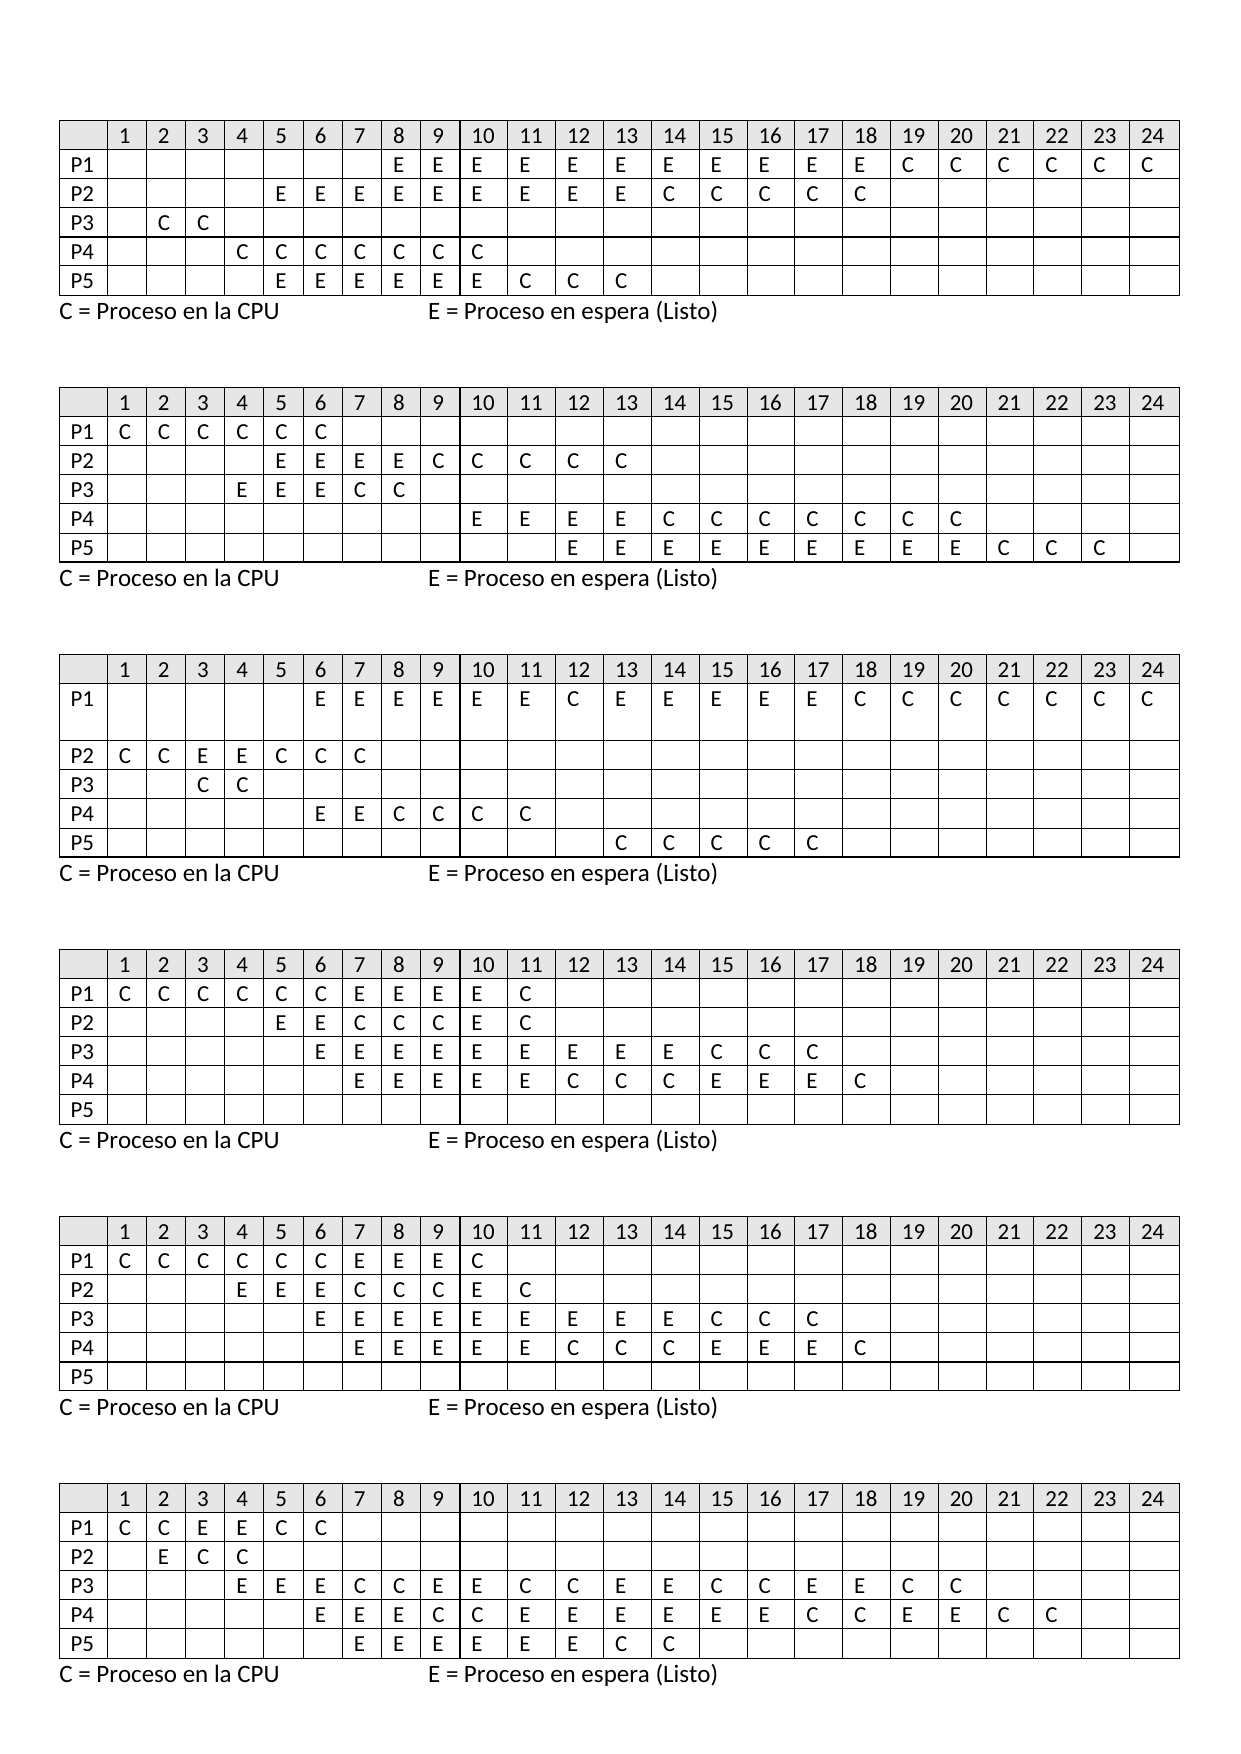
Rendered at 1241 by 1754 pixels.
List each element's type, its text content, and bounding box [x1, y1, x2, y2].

table_cell E [700, 534, 747, 561]
table_cell [461, 770, 507, 798]
table_cell C [264, 1246, 303, 1274]
table_cell C [304, 417, 342, 445]
table_header [60, 388, 107, 416]
table_cell [795, 446, 842, 474]
table_cell E [508, 1037, 555, 1065]
table_cell C [225, 1246, 263, 1274]
table_cell P2 [60, 446, 107, 474]
table_cell [1034, 1008, 1081, 1036]
table_header 20 [939, 121, 986, 149]
table_cell [939, 1629, 986, 1657]
table_cell [1082, 1571, 1129, 1599]
table_cell [508, 1095, 555, 1123]
table_cell [700, 1363, 747, 1390]
table_cell [225, 799, 263, 827]
table_cell C [147, 741, 185, 769]
table_cell E [652, 1304, 699, 1332]
table_cell [604, 1513, 651, 1541]
table_cell C [652, 179, 699, 207]
table_cell C [652, 1066, 699, 1094]
table_header 5 [264, 950, 303, 978]
table_cell C [108, 979, 146, 1007]
table_cell [1130, 1095, 1179, 1123]
table_header 23 [1082, 121, 1129, 149]
table_header 1 [108, 1217, 146, 1245]
table_cell [108, 1095, 146, 1123]
table_cell [225, 1600, 263, 1628]
table_cell [1034, 1542, 1081, 1570]
table_cell [700, 208, 747, 236]
table_cell [939, 1542, 986, 1570]
table_cell [186, 829, 224, 856]
table_cell [421, 504, 459, 532]
table_cell E [421, 1304, 459, 1332]
table_cell C [421, 446, 459, 474]
table_header 20 [939, 655, 986, 683]
table_cell E [421, 1246, 459, 1274]
table_cell [652, 1008, 699, 1036]
table_cell [987, 1542, 1033, 1570]
table_cell [652, 770, 699, 798]
table_cell [748, 1542, 794, 1570]
table_cell [843, 475, 890, 503]
table_cell [1130, 238, 1179, 265]
table_cell [1130, 799, 1179, 827]
table_cell [108, 446, 146, 474]
table_cell [225, 1037, 263, 1065]
table_cell C [147, 417, 185, 445]
table_cell E [508, 1629, 555, 1657]
table_header 22 [1034, 1217, 1081, 1245]
table_cell [264, 1095, 303, 1123]
table_cell [987, 1246, 1033, 1274]
table_cell [421, 1095, 459, 1123]
table_cell C [556, 266, 603, 294]
table_cell C [891, 1571, 938, 1599]
table_cell [1082, 1333, 1129, 1361]
table_cell [604, 1095, 651, 1123]
table_cell [108, 504, 146, 532]
table_cell C [1082, 150, 1129, 178]
table_cell [1130, 1037, 1179, 1065]
table_cell [225, 1363, 263, 1390]
table_cell [652, 1246, 699, 1274]
table_header 8 [382, 121, 420, 149]
table_cell [147, 684, 185, 740]
table_header 16 [748, 388, 794, 416]
table_cell E [304, 1571, 342, 1599]
text C = Proceso en la CPU E = Proceso en espera (Listo) [59, 296, 1181, 326]
table_header 13 [604, 1484, 651, 1512]
table_cell [556, 1363, 603, 1390]
table_cell [843, 1095, 890, 1123]
table_cell E [461, 684, 507, 740]
table_cell [795, 741, 842, 769]
table_cell [147, 1304, 185, 1332]
table_cell [556, 741, 603, 769]
table_cell C [891, 504, 938, 532]
table_cell [939, 1513, 986, 1541]
table_cell C [186, 208, 224, 236]
table_cell E [843, 150, 890, 178]
table_cell C [508, 979, 555, 1007]
table_cell C [652, 829, 699, 856]
table_header 6 [304, 950, 342, 978]
table_cell C [843, 504, 890, 532]
table_cell E [795, 684, 842, 740]
table_cell [987, 238, 1033, 265]
table_cell [108, 829, 146, 856]
table_header 23 [1082, 655, 1129, 683]
table_cell [939, 770, 986, 798]
text C = Proceso en la CPU E = Proceso en espera (Listo) [59, 857, 1181, 888]
table_cell E [382, 684, 420, 740]
table_cell E [652, 534, 699, 561]
table_cell [843, 266, 890, 294]
table_cell E [264, 179, 303, 207]
table_header 17 [795, 1217, 842, 1245]
table_cell [264, 150, 303, 178]
table_cell [700, 770, 747, 798]
table_cell [891, 1629, 938, 1657]
table_cell [225, 446, 263, 474]
table_cell [1130, 1600, 1179, 1628]
table_cell [186, 1095, 224, 1123]
table_cell [604, 1363, 651, 1390]
table_header 8 [382, 1217, 420, 1245]
table_cell [939, 1246, 986, 1274]
table_cell [1034, 504, 1081, 532]
table_cell [1130, 446, 1179, 474]
table_cell [556, 238, 603, 265]
table_cell E [147, 1542, 185, 1570]
table_cell E [461, 1333, 507, 1361]
table_cell [604, 799, 651, 827]
table_cell [843, 1037, 890, 1065]
table_cell [264, 1363, 303, 1390]
table_header 18 [843, 121, 890, 149]
table_cell [1034, 266, 1081, 294]
table_cell [700, 238, 747, 265]
table_cell [1034, 1571, 1081, 1599]
table_header 8 [382, 388, 420, 416]
table_cell [225, 1333, 263, 1361]
table_cell [1034, 1246, 1081, 1274]
table_cell E [461, 1571, 507, 1599]
table_cell [604, 741, 651, 769]
table_header 11 [508, 655, 555, 683]
table_header 9 [421, 950, 459, 978]
table_cell P1 [60, 1246, 107, 1274]
table_cell P1 [60, 979, 107, 1007]
table_cell E [264, 266, 303, 294]
table_cell [556, 208, 603, 236]
table_header 16 [748, 1484, 794, 1512]
table_cell [987, 1008, 1033, 1036]
table_cell [343, 534, 381, 561]
table_cell C [461, 238, 507, 265]
table_cell E [748, 1333, 794, 1361]
table_cell E [421, 1066, 459, 1094]
table_cell E [304, 1037, 342, 1065]
table_cell [1034, 1275, 1081, 1303]
table_header 3 [186, 1484, 224, 1512]
table_cell C [748, 1571, 794, 1599]
table_cell C [108, 417, 146, 445]
table_cell E [843, 534, 890, 561]
table_cell E [461, 179, 507, 207]
table_cell E [795, 150, 842, 178]
table_header 16 [748, 121, 794, 149]
table_header 18 [843, 655, 890, 683]
table_cell [556, 829, 603, 856]
table_cell [147, 1095, 185, 1123]
table_cell [1082, 1037, 1129, 1065]
table_header 18 [843, 950, 890, 978]
table_cell [891, 179, 938, 207]
table_cell E [604, 1037, 651, 1065]
table_cell [939, 446, 986, 474]
table_header 4 [225, 1217, 263, 1245]
table_cell P3 [60, 770, 107, 798]
table_header 15 [700, 1217, 747, 1245]
table_header 11 [508, 121, 555, 149]
table_cell [461, 741, 507, 769]
table_cell C [987, 534, 1033, 561]
table_cell [186, 1571, 224, 1599]
table_cell [264, 799, 303, 827]
table_cell E [343, 266, 381, 294]
table_cell C [382, 238, 420, 265]
table_cell E [343, 1246, 381, 1274]
table_cell E [748, 684, 794, 740]
table_cell [108, 1363, 146, 1390]
table_cell [795, 475, 842, 503]
table_cell C [264, 417, 303, 445]
table_cell [604, 1246, 651, 1274]
table_cell E [382, 446, 420, 474]
table_cell [987, 475, 1033, 503]
table_cell E [843, 1571, 890, 1599]
table_cell E [508, 1600, 555, 1628]
table_cell [987, 266, 1033, 294]
table_cell E [225, 1275, 263, 1303]
table_cell [748, 741, 794, 769]
table_cell [843, 770, 890, 798]
table_header 14 [652, 1217, 699, 1245]
table_cell C [343, 1008, 381, 1036]
table_cell [264, 1600, 303, 1628]
table_cell E [795, 1333, 842, 1361]
table_header 3 [186, 1217, 224, 1245]
table_cell [939, 475, 986, 503]
table_cell P5 [60, 266, 107, 294]
table_cell [795, 1629, 842, 1657]
table_cell [843, 1275, 890, 1303]
table_cell E [652, 684, 699, 740]
table_cell [652, 446, 699, 474]
table_cell C [225, 238, 263, 265]
table_cell E [343, 979, 381, 1007]
table_cell [264, 1304, 303, 1332]
table_cell [108, 770, 146, 798]
table_cell C [700, 1304, 747, 1332]
table_cell [891, 1246, 938, 1274]
table_cell [891, 1304, 938, 1332]
table_cell E [225, 475, 263, 503]
table_header 21 [987, 1217, 1033, 1245]
table_cell C [1034, 534, 1081, 561]
table_header 11 [508, 1484, 555, 1512]
table_cell [461, 1513, 507, 1541]
table_cell P3 [60, 1037, 107, 1065]
table_header 15 [700, 655, 747, 683]
table_cell C [186, 417, 224, 445]
table_cell E [343, 1333, 381, 1361]
table_cell C [939, 1571, 986, 1599]
table_header 1 [108, 1484, 146, 1512]
table_header 7 [343, 1217, 381, 1245]
table_header 21 [987, 950, 1033, 978]
table_cell [652, 979, 699, 1007]
table_cell [382, 1542, 420, 1570]
table_header 17 [795, 388, 842, 416]
table_cell [891, 1333, 938, 1361]
table_header 24 [1130, 1217, 1179, 1245]
table_header 14 [652, 121, 699, 149]
table_cell [304, 1363, 342, 1390]
table_cell [147, 799, 185, 827]
table_cell E [264, 1275, 303, 1303]
table_cell [343, 1363, 381, 1390]
table_cell C [108, 1246, 146, 1274]
table_cell [508, 1513, 555, 1541]
table_cell [1130, 741, 1179, 769]
table_cell E [748, 150, 794, 178]
table_header 12 [556, 1217, 603, 1245]
table_header 7 [343, 655, 381, 683]
table_cell [108, 208, 146, 236]
table_cell E [700, 684, 747, 740]
table_cell [1130, 475, 1179, 503]
table_cell [304, 1542, 342, 1570]
table_cell E [556, 150, 603, 178]
table_header 16 [748, 655, 794, 683]
text C = Proceso en la CPU E = Proceso en espera (Listo) [59, 1658, 1181, 1689]
table_cell [186, 266, 224, 294]
table_cell E [304, 266, 342, 294]
table_cell [700, 1513, 747, 1541]
table_cell P3 [60, 1571, 107, 1599]
table_cell [700, 266, 747, 294]
table_header 17 [795, 655, 842, 683]
table_cell [556, 1513, 603, 1541]
table_cell C [343, 238, 381, 265]
table_cell [1130, 770, 1179, 798]
table_cell [748, 475, 794, 503]
table_cell C [382, 1275, 420, 1303]
table_cell [108, 1333, 146, 1361]
table_cell E [343, 1066, 381, 1094]
table_cell [508, 1542, 555, 1570]
table_header 15 [700, 121, 747, 149]
table_header 10 [461, 1484, 507, 1512]
table_cell [1130, 179, 1179, 207]
table_cell [556, 770, 603, 798]
table_cell [186, 1275, 224, 1303]
table_cell E [891, 1600, 938, 1628]
table_cell [795, 1363, 842, 1390]
table_cell E [304, 446, 342, 474]
table_cell C [421, 1275, 459, 1303]
table_header 24 [1130, 950, 1179, 978]
table_cell [843, 1542, 890, 1570]
table_header 1 [108, 388, 146, 416]
table_cell C [147, 979, 185, 1007]
table_cell [304, 1333, 342, 1361]
table_header 17 [795, 121, 842, 149]
table_header [60, 121, 107, 149]
table_cell [556, 417, 603, 445]
table_cell [939, 1363, 986, 1390]
table_cell C [225, 770, 263, 798]
table_cell [1082, 829, 1129, 856]
table_cell E [343, 1629, 381, 1657]
table_cell E [700, 1333, 747, 1361]
table_cell [1130, 829, 1179, 856]
table_cell [1130, 1542, 1179, 1570]
table_cell [652, 799, 699, 827]
table_cell [748, 238, 794, 265]
table_cell C [264, 1513, 303, 1541]
table_cell C [556, 684, 603, 740]
table_cell [1082, 417, 1129, 445]
table_cell C [382, 799, 420, 827]
table_cell [700, 1095, 747, 1123]
table_cell C [604, 829, 651, 856]
table_cell C [461, 1600, 507, 1628]
table_cell [1130, 266, 1179, 294]
table_cell [1034, 829, 1081, 856]
table_header 2 [147, 121, 185, 149]
table_header 23 [1082, 1484, 1129, 1512]
table_cell [891, 1363, 938, 1390]
table_cell E [421, 150, 459, 178]
table_cell [748, 446, 794, 474]
table_cell [108, 1066, 146, 1094]
table_cell C [225, 1542, 263, 1570]
table_cell [147, 266, 185, 294]
table_cell C [556, 1066, 603, 1094]
table_cell E [421, 1629, 459, 1657]
table_cell C [891, 684, 938, 740]
table_cell [891, 770, 938, 798]
table_cell [264, 1333, 303, 1361]
table_cell [304, 829, 342, 856]
table_cell [987, 179, 1033, 207]
table_cell [843, 238, 890, 265]
table_cell E [264, 1008, 303, 1036]
table_cell [461, 208, 507, 236]
table_cell [700, 1629, 747, 1657]
table_header 9 [421, 1217, 459, 1245]
table_cell E [508, 179, 555, 207]
table_cell [508, 770, 555, 798]
table_cell [843, 979, 890, 1007]
table_cell C [652, 1629, 699, 1657]
table_cell C [652, 1333, 699, 1361]
table_header 9 [421, 655, 459, 683]
table_cell [700, 741, 747, 769]
table_cell E [264, 446, 303, 474]
table_cell [700, 446, 747, 474]
table_cell E [556, 1629, 603, 1657]
table_header 5 [264, 655, 303, 683]
table_cell [891, 238, 938, 265]
table_cell [186, 1600, 224, 1628]
table_cell [795, 1246, 842, 1274]
table_cell P5 [60, 1095, 107, 1123]
table_cell [186, 1363, 224, 1390]
table_header 5 [264, 1484, 303, 1512]
table_cell E [304, 684, 342, 740]
table_cell C [147, 1246, 185, 1274]
table_cell [556, 979, 603, 1007]
table_cell P4 [60, 1066, 107, 1094]
table_header 2 [147, 950, 185, 978]
table_cell P4 [60, 799, 107, 827]
table_cell [700, 1246, 747, 1274]
table_cell [604, 208, 651, 236]
table_cell [1082, 1246, 1129, 1274]
table_cell C [1034, 1600, 1081, 1628]
table_cell [343, 208, 381, 236]
table_header 2 [147, 1217, 185, 1245]
table_header 19 [891, 1217, 938, 1245]
table_cell [1082, 1095, 1129, 1123]
table_cell [508, 238, 555, 265]
table_cell [1082, 741, 1129, 769]
table_cell C [987, 1600, 1033, 1628]
table_cell C [264, 741, 303, 769]
table_cell E [508, 150, 555, 178]
table_cell [987, 1304, 1033, 1332]
table_cell [186, 1304, 224, 1332]
table_cell P2 [60, 741, 107, 769]
table_header 14 [652, 1484, 699, 1512]
table_header 14 [652, 950, 699, 978]
table_cell C [461, 1246, 507, 1274]
table_header [60, 1217, 107, 1245]
table_cell E [556, 534, 603, 561]
table_cell E [421, 684, 459, 740]
table_cell [461, 534, 507, 561]
table_cell E [508, 1066, 555, 1094]
table_header 12 [556, 388, 603, 416]
table_cell [795, 208, 842, 236]
table_header 10 [461, 655, 507, 683]
table_header [60, 655, 107, 683]
table_cell E [604, 179, 651, 207]
table_cell [186, 534, 224, 561]
table_cell [225, 1066, 263, 1094]
table_cell [795, 1542, 842, 1570]
table_cell C [382, 475, 420, 503]
table_cell C [343, 741, 381, 769]
table_cell C [382, 1571, 420, 1599]
table_cell [225, 1095, 263, 1123]
table_header 2 [147, 388, 185, 416]
table_cell C [795, 1037, 842, 1065]
table_cell C [843, 1333, 890, 1361]
table_cell C [304, 1513, 342, 1541]
table_cell [939, 799, 986, 827]
table_cell [556, 1275, 603, 1303]
table_cell C [186, 1246, 224, 1274]
table_cell P1 [60, 684, 107, 740]
table_header 21 [987, 655, 1033, 683]
table_cell E [421, 1037, 459, 1065]
table_cell [939, 179, 986, 207]
table_cell [1082, 1304, 1129, 1332]
table_cell [147, 1629, 185, 1657]
table_cell [108, 475, 146, 503]
table_cell [264, 1037, 303, 1065]
table_header 4 [225, 655, 263, 683]
table_cell [264, 208, 303, 236]
table_cell [1034, 1333, 1081, 1361]
table_cell E [795, 1571, 842, 1599]
table_cell [1082, 446, 1129, 474]
table_cell [1130, 1246, 1179, 1274]
table_cell [556, 799, 603, 827]
table_cell [939, 1037, 986, 1065]
table_cell [421, 475, 459, 503]
table_cell C [304, 979, 342, 1007]
table_header 21 [987, 388, 1033, 416]
table_cell [304, 1629, 342, 1657]
table_cell C [421, 1008, 459, 1036]
table_cell [186, 504, 224, 532]
table_header 19 [891, 121, 938, 149]
table_cell P5 [60, 1363, 107, 1390]
table_header 17 [795, 1484, 842, 1512]
table_header 11 [508, 388, 555, 416]
table_cell E [461, 150, 507, 178]
table_header 24 [1130, 388, 1179, 416]
table_cell C [343, 1275, 381, 1303]
table_header 12 [556, 655, 603, 683]
table_cell [1034, 446, 1081, 474]
table_cell [748, 208, 794, 236]
table_cell [186, 1037, 224, 1065]
table_header 16 [748, 950, 794, 978]
table_cell [843, 829, 890, 856]
table_header 23 [1082, 388, 1129, 416]
table_cell [987, 208, 1033, 236]
table_cell [1130, 979, 1179, 1007]
table_cell [987, 1629, 1033, 1657]
table_cell [843, 1008, 890, 1036]
table_cell [987, 1037, 1033, 1065]
table_cell [108, 1008, 146, 1036]
table_cell [939, 1008, 986, 1036]
table_cell [186, 475, 224, 503]
table_cell E [508, 1333, 555, 1361]
table_cell [700, 1542, 747, 1570]
table_cell C [461, 799, 507, 827]
table_cell [556, 1008, 603, 1036]
table_cell [939, 238, 986, 265]
table_cell [147, 1333, 185, 1361]
table_cell [147, 446, 185, 474]
table_cell [748, 1363, 794, 1390]
table_cell E [461, 1008, 507, 1036]
table_cell [748, 1275, 794, 1303]
table_header 13 [604, 121, 651, 149]
table_cell [1034, 1095, 1081, 1123]
table_header 3 [186, 655, 224, 683]
table_cell [461, 1095, 507, 1123]
table_cell E [382, 1037, 420, 1065]
table_cell [987, 1333, 1033, 1361]
table_cell C [987, 150, 1033, 178]
table_cell [382, 741, 420, 769]
table_header 6 [304, 1484, 342, 1512]
table_cell C [382, 1008, 420, 1036]
table_cell P2 [60, 179, 107, 207]
table_cell [1082, 770, 1129, 798]
table_cell [891, 1542, 938, 1570]
table_cell [1082, 1363, 1129, 1390]
table_header 20 [939, 950, 986, 978]
table_cell C [891, 150, 938, 178]
table_cell P5 [60, 534, 107, 561]
table_cell [1082, 799, 1129, 827]
table_cell E [508, 684, 555, 740]
table_cell E [604, 150, 651, 178]
table_cell P2 [60, 1542, 107, 1570]
table_cell P3 [60, 1304, 107, 1332]
table_cell [421, 417, 459, 445]
table_cell E [343, 1304, 381, 1332]
table_cell C [186, 1542, 224, 1570]
table_cell E [700, 150, 747, 178]
table_cell C [700, 829, 747, 856]
table_cell E [382, 1333, 420, 1361]
table_cell E [421, 979, 459, 1007]
table_cell C [186, 979, 224, 1007]
table_cell [508, 475, 555, 503]
table_cell E [304, 179, 342, 207]
table_cell [843, 1246, 890, 1274]
table_cell C [264, 238, 303, 265]
table_cell [225, 534, 263, 561]
table_cell [843, 446, 890, 474]
table_cell [108, 684, 146, 740]
table_cell C [795, 179, 842, 207]
table_cell C [508, 799, 555, 827]
table_cell [1082, 1600, 1129, 1628]
table_cell [939, 741, 986, 769]
table_cell [891, 979, 938, 1007]
table_cell E [652, 1600, 699, 1628]
table_cell [987, 504, 1033, 532]
table_cell [1082, 1275, 1129, 1303]
table_header 8 [382, 1484, 420, 1512]
table_cell [264, 504, 303, 532]
table_cell [508, 1363, 555, 1390]
table_cell E [795, 1066, 842, 1094]
table_header 10 [461, 388, 507, 416]
table_cell [1034, 179, 1081, 207]
table_cell [421, 770, 459, 798]
table_header 20 [939, 388, 986, 416]
table_cell E [264, 1571, 303, 1599]
table_cell C [421, 238, 459, 265]
table_header 6 [304, 655, 342, 683]
table_cell E [604, 504, 651, 532]
table_header 3 [186, 121, 224, 149]
table_cell E [304, 799, 342, 827]
table_cell C [795, 1600, 842, 1628]
table_cell [1130, 208, 1179, 236]
table_cell P1 [60, 417, 107, 445]
table_cell [748, 417, 794, 445]
table_cell [147, 829, 185, 856]
table_cell E [508, 504, 555, 532]
table_cell [843, 1513, 890, 1541]
table_cell [1082, 504, 1129, 532]
table_cell E [225, 1571, 263, 1599]
table_cell [108, 179, 146, 207]
table_cell E [700, 1066, 747, 1094]
table_cell [108, 1037, 146, 1065]
table_cell E [304, 475, 342, 503]
table_cell [147, 534, 185, 561]
table_cell C [604, 1333, 651, 1361]
table_cell E [604, 1304, 651, 1332]
table_cell [556, 1542, 603, 1570]
table_cell [652, 417, 699, 445]
table_cell [795, 979, 842, 1007]
table_cell E [264, 475, 303, 503]
table_cell [264, 1629, 303, 1657]
table_header 19 [891, 388, 938, 416]
table_cell E [652, 1571, 699, 1599]
table_header 10 [461, 121, 507, 149]
table_cell [700, 1008, 747, 1036]
table_cell [1082, 979, 1129, 1007]
table_cell C [264, 979, 303, 1007]
table_cell [1034, 979, 1081, 1007]
table_cell E [461, 504, 507, 532]
table_cell E [382, 266, 420, 294]
table_cell [461, 829, 507, 856]
table_cell [147, 150, 185, 178]
table_cell [108, 1304, 146, 1332]
table_cell C [604, 446, 651, 474]
table_cell [843, 1304, 890, 1332]
table_cell [652, 208, 699, 236]
table_cell [108, 238, 146, 265]
table_cell E [748, 534, 794, 561]
table_cell [700, 475, 747, 503]
table_cell C [843, 684, 890, 740]
table_cell [186, 150, 224, 178]
table_cell E [382, 179, 420, 207]
table_cell [147, 1571, 185, 1599]
table_cell C [604, 1629, 651, 1657]
table_cell E [186, 741, 224, 769]
table_header 4 [225, 388, 263, 416]
table_cell P5 [60, 829, 107, 856]
table_cell [264, 829, 303, 856]
table_cell [987, 417, 1033, 445]
table_cell [186, 1066, 224, 1094]
table_cell [1034, 1066, 1081, 1094]
table_cell C [1130, 684, 1179, 740]
table_cell [795, 417, 842, 445]
table_cell [421, 534, 459, 561]
table_header 11 [508, 1217, 555, 1245]
table_cell E [304, 1275, 342, 1303]
table_cell [225, 150, 263, 178]
table_header 13 [604, 950, 651, 978]
table_cell [939, 1066, 986, 1094]
table_header 22 [1034, 1484, 1081, 1512]
table_cell [421, 208, 459, 236]
table_cell C [700, 179, 747, 207]
table_cell [264, 770, 303, 798]
table_cell C [421, 799, 459, 827]
table_header 13 [604, 655, 651, 683]
table_cell [343, 417, 381, 445]
table_cell [652, 1513, 699, 1541]
table_cell [987, 1513, 1033, 1541]
table_cell C [225, 417, 263, 445]
table_cell C [508, 1275, 555, 1303]
table_cell C [843, 1066, 890, 1094]
table_cell [1130, 1008, 1179, 1036]
table_header 6 [304, 1217, 342, 1245]
table_cell [304, 504, 342, 532]
table_cell [891, 475, 938, 503]
table_cell [508, 208, 555, 236]
table_cell [225, 829, 263, 856]
table_cell [1082, 266, 1129, 294]
table_header 2 [147, 1484, 185, 1512]
table_cell [1034, 208, 1081, 236]
table_cell [343, 1542, 381, 1570]
table_cell [1034, 1304, 1081, 1332]
table_header 6 [304, 388, 342, 416]
table_cell [147, 238, 185, 265]
table_cell [700, 417, 747, 445]
table_cell E [795, 534, 842, 561]
table_cell E [461, 1037, 507, 1065]
table_cell [1130, 417, 1179, 445]
table_cell [1130, 1066, 1179, 1094]
table_header [60, 950, 107, 978]
table_cell E [343, 1600, 381, 1628]
table_cell P5 [60, 1629, 107, 1657]
table_header 9 [421, 121, 459, 149]
table_header 10 [461, 950, 507, 978]
table_header 11 [508, 950, 555, 978]
table_cell C [939, 684, 986, 740]
table_header 18 [843, 1217, 890, 1245]
table_cell [939, 979, 986, 1007]
table_cell [1034, 475, 1081, 503]
table_cell [987, 1095, 1033, 1123]
table_cell C [604, 266, 651, 294]
table_cell C [795, 829, 842, 856]
table_cell [108, 799, 146, 827]
table_cell [1130, 1363, 1179, 1390]
table_cell [304, 1095, 342, 1123]
table_cell [225, 179, 263, 207]
table_cell [748, 266, 794, 294]
table_cell [891, 799, 938, 827]
table_cell [987, 799, 1033, 827]
table_header 16 [748, 1217, 794, 1245]
table_cell [1082, 238, 1129, 265]
table_cell [382, 534, 420, 561]
table_header 8 [382, 655, 420, 683]
table_cell E [382, 1246, 420, 1274]
table_header 4 [225, 121, 263, 149]
table_cell [186, 1008, 224, 1036]
table_cell C [556, 1571, 603, 1599]
table_header 9 [421, 1484, 459, 1512]
table_cell E [421, 1333, 459, 1361]
table_cell E [556, 1304, 603, 1332]
table_header 4 [225, 1484, 263, 1512]
table_header 24 [1130, 655, 1179, 683]
table_cell C [604, 1066, 651, 1094]
table_cell [343, 1095, 381, 1123]
table_cell C [939, 504, 986, 532]
table_header 20 [939, 1484, 986, 1512]
table_cell [264, 1542, 303, 1570]
table_cell [304, 150, 342, 178]
table_cell [225, 1304, 263, 1332]
table_cell [604, 1275, 651, 1303]
table_cell [1082, 179, 1129, 207]
table_cell C [147, 208, 185, 236]
table_cell [1082, 1513, 1129, 1541]
table_cell P2 [60, 1275, 107, 1303]
table_cell [1130, 534, 1179, 561]
table_cell C [508, 446, 555, 474]
table_cell E [891, 534, 938, 561]
table_cell [225, 504, 263, 532]
table_cell [382, 417, 420, 445]
table_header 1 [108, 121, 146, 149]
table_cell C [147, 1513, 185, 1541]
table_cell [1130, 504, 1179, 532]
table_cell C [108, 1513, 146, 1541]
table_cell [508, 829, 555, 856]
table_cell [748, 799, 794, 827]
table_cell [186, 1333, 224, 1361]
table_cell [108, 1571, 146, 1599]
table_cell E [461, 1066, 507, 1094]
table_cell [1082, 1008, 1129, 1036]
table_cell [304, 770, 342, 798]
table_cell [939, 1095, 986, 1123]
table_header 4 [225, 950, 263, 978]
table_cell [1034, 770, 1081, 798]
table_cell [108, 1275, 146, 1303]
table_cell [843, 741, 890, 769]
table_cell [147, 504, 185, 532]
table_cell E [421, 179, 459, 207]
table_cell [343, 1513, 381, 1541]
table_cell [382, 1095, 420, 1123]
table_cell C [343, 475, 381, 503]
table_cell [186, 446, 224, 474]
table_cell [652, 266, 699, 294]
table_cell E [382, 979, 420, 1007]
table_cell [508, 741, 555, 769]
table_cell [1130, 1275, 1179, 1303]
table_cell [748, 979, 794, 1007]
table_header 14 [652, 388, 699, 416]
table_cell E [225, 1513, 263, 1541]
table_cell [652, 238, 699, 265]
table_cell [108, 1542, 146, 1570]
table_header 1 [108, 950, 146, 978]
table_cell E [382, 1600, 420, 1628]
table_header 22 [1034, 950, 1081, 978]
table_cell C [652, 504, 699, 532]
table_cell [186, 799, 224, 827]
table_cell [343, 504, 381, 532]
table_cell P4 [60, 1600, 107, 1628]
table_cell E [186, 1513, 224, 1541]
table_header 22 [1034, 655, 1081, 683]
table_cell C [304, 238, 342, 265]
table_cell E [604, 684, 651, 740]
table_cell C [1034, 150, 1081, 178]
table_cell [1034, 1513, 1081, 1541]
table_cell [186, 1629, 224, 1657]
table_cell E [556, 504, 603, 532]
table_cell [147, 1037, 185, 1065]
table_cell [748, 1629, 794, 1657]
table_cell [382, 770, 420, 798]
table_header 7 [343, 1484, 381, 1512]
table_cell [843, 799, 890, 827]
table_header 12 [556, 1484, 603, 1512]
table_cell E [461, 1629, 507, 1657]
table_header 14 [652, 655, 699, 683]
table_cell [939, 417, 986, 445]
table_cell E [225, 741, 263, 769]
table_cell P3 [60, 208, 107, 236]
table_header 15 [700, 950, 747, 978]
table_cell C [508, 1008, 555, 1036]
table_cell C [843, 179, 890, 207]
table_cell [147, 179, 185, 207]
table_cell [556, 475, 603, 503]
text C = Proceso en la CPU E = Proceso en espera (Listo) [59, 1391, 1181, 1422]
table_cell [891, 446, 938, 474]
table_header 8 [382, 950, 420, 978]
table_cell [421, 741, 459, 769]
table_cell [700, 1275, 747, 1303]
table_header 12 [556, 950, 603, 978]
table_header 5 [264, 121, 303, 149]
table_cell [891, 208, 938, 236]
table_header 3 [186, 388, 224, 416]
table_cell [186, 684, 224, 740]
table_cell [939, 829, 986, 856]
table_cell [382, 1363, 420, 1390]
table_cell P1 [60, 150, 107, 178]
table_header 7 [343, 121, 381, 149]
table_cell [700, 799, 747, 827]
table_cell [382, 829, 420, 856]
table_cell [225, 1008, 263, 1036]
table_cell C [748, 1037, 794, 1065]
table_cell E [556, 1600, 603, 1628]
table_header 20 [939, 1217, 986, 1245]
table_cell [652, 475, 699, 503]
table_cell [604, 417, 651, 445]
table_cell [1082, 475, 1129, 503]
table_cell [461, 417, 507, 445]
table_cell [987, 770, 1033, 798]
table_cell [843, 417, 890, 445]
table_cell [1034, 741, 1081, 769]
table_cell [508, 534, 555, 561]
table_header 22 [1034, 388, 1081, 416]
table_cell [987, 979, 1033, 1007]
table_cell E [343, 1037, 381, 1065]
table_cell E [304, 1008, 342, 1036]
table_cell P3 [60, 475, 107, 503]
table_cell [652, 1542, 699, 1570]
table_header 21 [987, 1484, 1033, 1512]
table_cell C [1082, 684, 1129, 740]
table_cell E [343, 446, 381, 474]
table_cell [1082, 208, 1129, 236]
table_cell [652, 1095, 699, 1123]
table_cell [748, 1008, 794, 1036]
table_cell E [604, 534, 651, 561]
table_cell C [700, 1037, 747, 1065]
table_cell C [748, 504, 794, 532]
table_cell P4 [60, 238, 107, 265]
table_cell [604, 238, 651, 265]
table_cell C [304, 1246, 342, 1274]
table_header 21 [987, 121, 1033, 149]
table_cell E [700, 1600, 747, 1628]
table_cell E [382, 150, 420, 178]
table_cell [186, 179, 224, 207]
table_header 1 [108, 655, 146, 683]
table_cell [795, 266, 842, 294]
table_cell C [700, 504, 747, 532]
table_cell [748, 1513, 794, 1541]
table_cell [147, 1066, 185, 1094]
table_cell [987, 1275, 1033, 1303]
table_header 5 [264, 388, 303, 416]
table_header 5 [264, 1217, 303, 1245]
table_cell C [1034, 684, 1081, 740]
table_cell C [508, 1571, 555, 1599]
table_cell E [461, 1275, 507, 1303]
table_cell [147, 1275, 185, 1303]
table_cell E [652, 150, 699, 178]
table_header 18 [843, 1484, 890, 1512]
table_cell [225, 1629, 263, 1657]
table_header 24 [1130, 121, 1179, 149]
table_cell [652, 1363, 699, 1390]
table_cell [382, 1513, 420, 1541]
table_cell [147, 1363, 185, 1390]
table_cell C [748, 829, 794, 856]
table_cell [652, 1275, 699, 1303]
table_cell [264, 1066, 303, 1094]
table_header 18 [843, 388, 890, 416]
table_cell [108, 150, 146, 178]
table_header 7 [343, 388, 381, 416]
table_cell [939, 1333, 986, 1361]
table_cell [186, 238, 224, 265]
table_cell E [461, 979, 507, 1007]
table_cell [604, 1542, 651, 1570]
table_cell [891, 829, 938, 856]
table_header 19 [891, 655, 938, 683]
table_cell E [304, 1304, 342, 1332]
table_cell [987, 1363, 1033, 1390]
table_header 10 [461, 1217, 507, 1245]
table_cell [891, 1513, 938, 1541]
table_cell [795, 1275, 842, 1303]
table_cell C [795, 1304, 842, 1332]
table_cell [147, 1008, 185, 1036]
table_cell C [508, 266, 555, 294]
table_cell [939, 1304, 986, 1332]
table_cell E [343, 179, 381, 207]
table_cell [795, 799, 842, 827]
table_cell [264, 534, 303, 561]
table_header 3 [186, 950, 224, 978]
table_header [60, 1484, 107, 1512]
table_cell [891, 417, 938, 445]
table_cell [382, 208, 420, 236]
table_cell [556, 1246, 603, 1274]
table_header 2 [147, 655, 185, 683]
table_header 23 [1082, 1217, 1129, 1245]
table_cell [1130, 1513, 1179, 1541]
table_cell P4 [60, 504, 107, 532]
table_cell E [421, 1571, 459, 1599]
table_cell C [421, 1600, 459, 1628]
table_cell [795, 1513, 842, 1541]
table_cell [1034, 1629, 1081, 1657]
table_cell [421, 1542, 459, 1570]
table_cell [304, 534, 342, 561]
table_cell [987, 829, 1033, 856]
table_header 7 [343, 950, 381, 978]
table_cell [304, 208, 342, 236]
table_cell C [556, 1333, 603, 1361]
table_cell [343, 829, 381, 856]
table_cell [1130, 1629, 1179, 1657]
table_cell E [461, 1304, 507, 1332]
table_cell E [652, 1037, 699, 1065]
table_cell [343, 150, 381, 178]
table_cell [1034, 1037, 1081, 1065]
table_cell [891, 1275, 938, 1303]
text C = Proceso en la CPU E = Proceso en espera (Listo) [59, 562, 1181, 593]
table_cell [461, 1363, 507, 1390]
table_cell [891, 1037, 938, 1065]
table_cell E [343, 799, 381, 827]
table_cell [108, 1600, 146, 1628]
table_header 6 [304, 121, 342, 149]
table_cell [108, 534, 146, 561]
table_cell [1034, 799, 1081, 827]
table_cell [264, 684, 303, 740]
table_cell [987, 1066, 1033, 1094]
table_cell [1130, 1571, 1179, 1599]
table_cell [1130, 1304, 1179, 1332]
table_cell E [939, 534, 986, 561]
table_cell [748, 770, 794, 798]
table_cell [795, 1008, 842, 1036]
table_cell [108, 266, 146, 294]
table_cell C [556, 446, 603, 474]
table_cell [748, 1095, 794, 1123]
table_cell E [748, 1066, 794, 1094]
table_cell [891, 266, 938, 294]
table_cell C [939, 150, 986, 178]
table_cell [843, 208, 890, 236]
table_cell [939, 1275, 986, 1303]
table_header 15 [700, 1484, 747, 1512]
table_cell [1034, 238, 1081, 265]
table_cell [108, 1629, 146, 1657]
table_header 13 [604, 388, 651, 416]
table_cell C [843, 1600, 890, 1628]
table_cell [604, 1008, 651, 1036]
table_cell E [748, 1600, 794, 1628]
table_cell C [748, 179, 794, 207]
table_header 9 [421, 388, 459, 416]
table_cell C [795, 504, 842, 532]
table_cell C [1082, 534, 1129, 561]
table_cell [795, 770, 842, 798]
table_cell [987, 1571, 1033, 1599]
table_cell [939, 266, 986, 294]
table_cell [225, 208, 263, 236]
table_header 12 [556, 121, 603, 149]
table_cell E [461, 266, 507, 294]
table_cell [795, 1095, 842, 1123]
table_cell P2 [60, 1008, 107, 1036]
table_cell [508, 417, 555, 445]
table_cell [1034, 417, 1081, 445]
table_cell P1 [60, 1513, 107, 1541]
table_cell [225, 684, 263, 740]
table_cell [421, 1513, 459, 1541]
table_cell E [556, 1037, 603, 1065]
table_cell [891, 741, 938, 769]
table_header 13 [604, 1217, 651, 1245]
table_cell [795, 238, 842, 265]
table_cell [891, 1095, 938, 1123]
table_cell [1082, 1066, 1129, 1094]
table_cell C [186, 770, 224, 798]
table_cell [1082, 1629, 1129, 1657]
table_cell E [604, 1571, 651, 1599]
table_cell [461, 475, 507, 503]
table_cell C [225, 979, 263, 1007]
table_header 19 [891, 1484, 938, 1512]
table_cell [748, 1246, 794, 1274]
table_cell C [1130, 150, 1179, 178]
table_cell E [604, 1600, 651, 1628]
table_cell [891, 1008, 938, 1036]
table_cell [147, 770, 185, 798]
table_cell C [700, 1571, 747, 1599]
table_cell [652, 741, 699, 769]
table_cell E [939, 1600, 986, 1628]
table_cell E [508, 1304, 555, 1332]
table_cell E [343, 684, 381, 740]
table_cell [147, 475, 185, 503]
table_cell E [556, 179, 603, 207]
table_cell [604, 475, 651, 503]
table_cell C [748, 1304, 794, 1332]
table_cell [604, 979, 651, 1007]
table_cell [1130, 1333, 1179, 1361]
table_cell [987, 741, 1033, 769]
table_cell C [343, 1571, 381, 1599]
table_cell [147, 1600, 185, 1628]
table_cell E [382, 1629, 420, 1657]
table_cell P4 [60, 1333, 107, 1361]
table_cell [1034, 1363, 1081, 1390]
table_header 15 [700, 388, 747, 416]
table_cell [700, 979, 747, 1007]
table_cell [891, 1066, 938, 1094]
table_cell C [304, 741, 342, 769]
table_cell [304, 1066, 342, 1094]
table_cell [843, 1363, 890, 1390]
table_header 24 [1130, 1484, 1179, 1512]
table_cell [843, 1629, 890, 1657]
table_cell [343, 770, 381, 798]
table_cell [939, 208, 986, 236]
table_header 17 [795, 950, 842, 978]
table_cell [225, 266, 263, 294]
table_cell E [382, 1066, 420, 1094]
table_cell E [382, 1304, 420, 1332]
table_cell [461, 1542, 507, 1570]
table_cell [987, 446, 1033, 474]
table_cell [421, 829, 459, 856]
table_cell C [987, 684, 1033, 740]
table_header 19 [891, 950, 938, 978]
table_cell C [461, 446, 507, 474]
table_cell C [108, 741, 146, 769]
table_cell E [304, 1600, 342, 1628]
table_cell E [421, 266, 459, 294]
table_header 23 [1082, 950, 1129, 978]
table_cell [604, 770, 651, 798]
table_cell [382, 504, 420, 532]
table_cell [421, 1363, 459, 1390]
table_cell [1082, 1542, 1129, 1570]
table_header 22 [1034, 121, 1081, 149]
text C = Proceso en la CPU E = Proceso en espera (Listo) [59, 1124, 1181, 1155]
table_cell [556, 1095, 603, 1123]
table_cell [508, 1246, 555, 1274]
